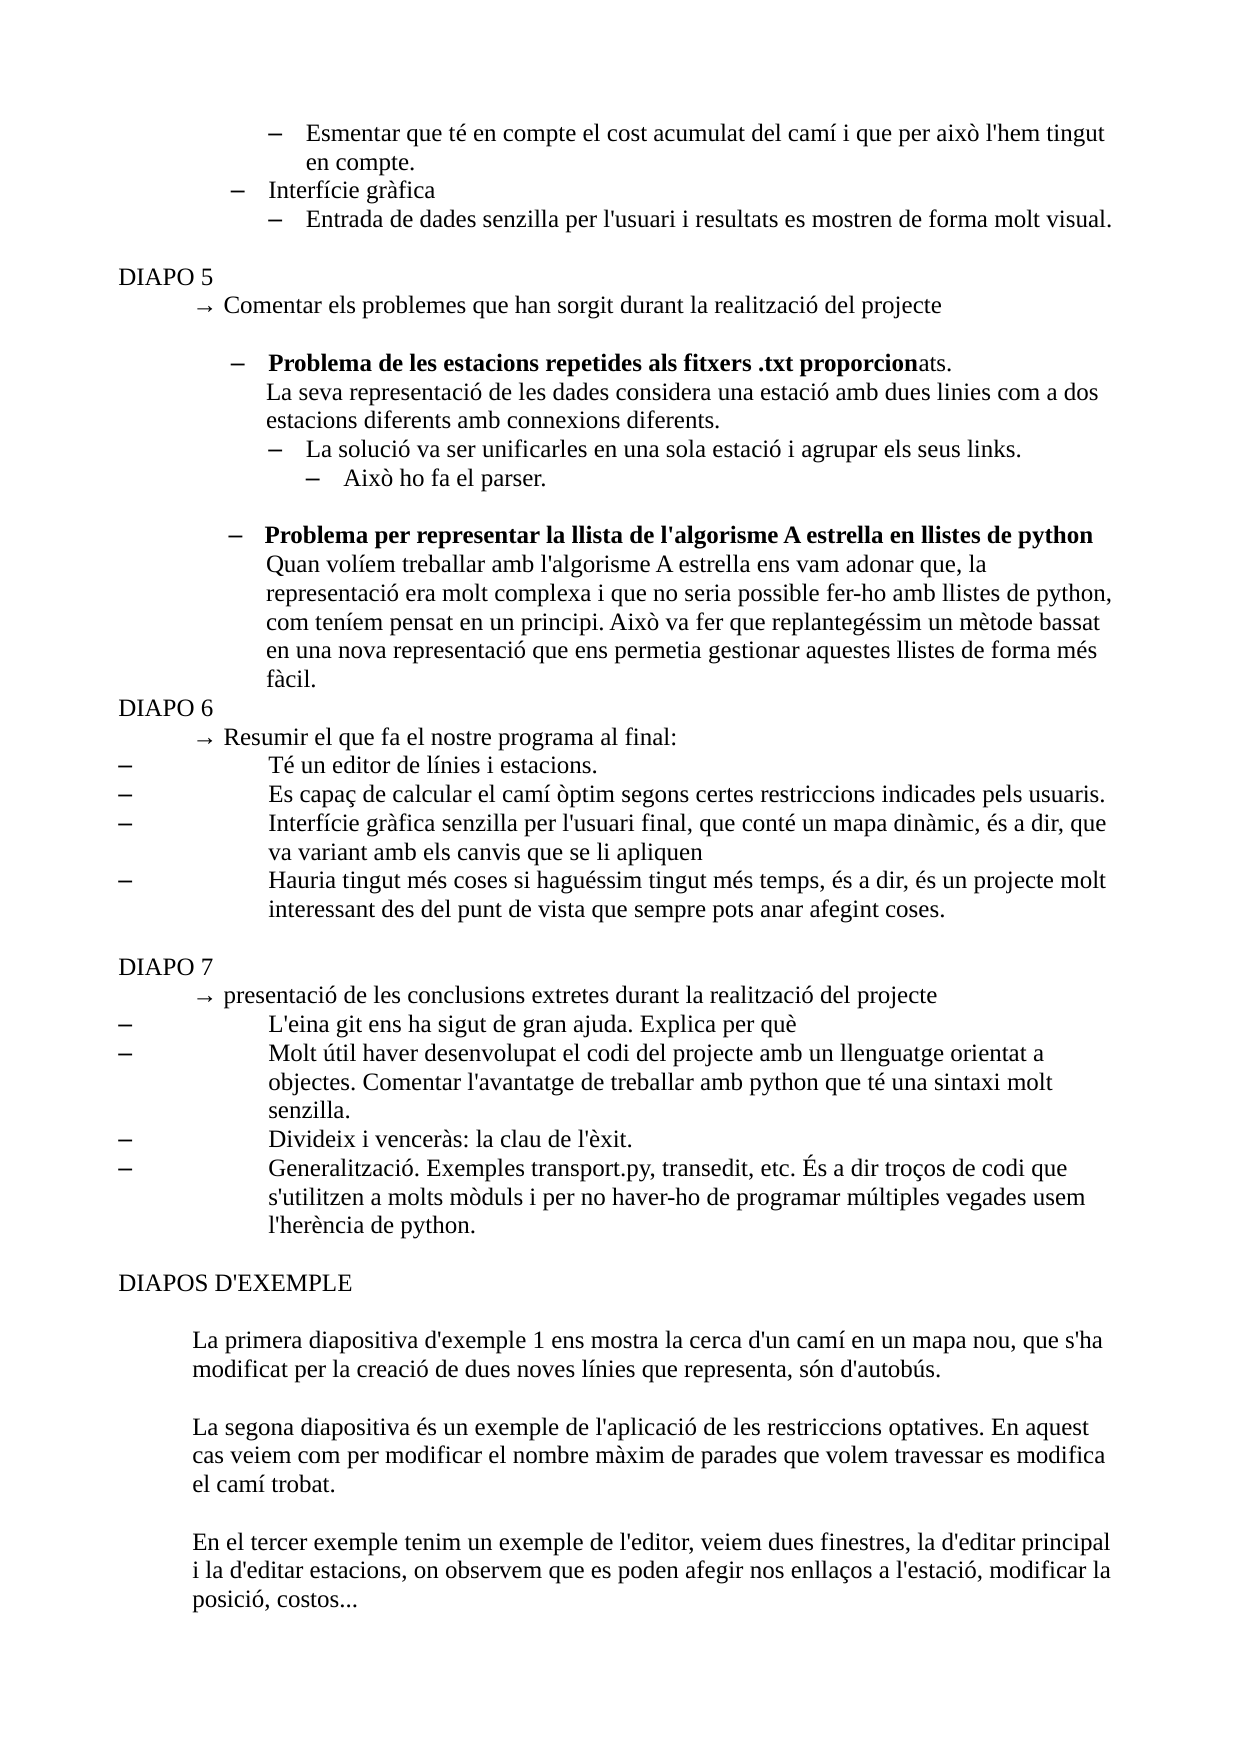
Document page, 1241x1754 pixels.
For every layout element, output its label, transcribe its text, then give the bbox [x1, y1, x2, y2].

text La seva representació de les dades considera una estació amb dues linies com a dos estacions diferents amb connexions diferents. [118, 377, 1122, 434]
text La primera diapositiva d'exemple 1 ens mostra la cerca d'un camí en un mapa nou, que s'ha modificat per la creació de dues noves línies que representa, són d'autobús. [118, 1326, 1122, 1383]
list Divideix i venceràs: la clau de l'èxit. [118, 1124, 1122, 1153]
list Problema per representar la llista de l'algorisme A estrella en llistes de python [228, 521, 1122, 549]
list Problema de les estacions repetides als fitxers .txt proporcionats. [231, 348, 1122, 377]
text → Resumir el que fa el nostre programa al final: [118, 722, 1122, 751]
list Té un editor de línies i estacions. [118, 751, 1122, 779]
list Interfície gràfica [231, 176, 1122, 204]
text DIAPO 6 [118, 693, 1122, 722]
list Generalització. Exemples transport.py, transedit, etc. És a dir troços de codi que s'utilitzen a molts mòduls i per no haver-ho de programar múltiples vegades usem l'herència de python. [118, 1153, 1122, 1239]
text → presentació de les conclusions extretes durant la realització del projecte [118, 981, 1122, 1009]
list La solució va ser unificarles en una sola estació i agrupar els seus links. [268, 434, 1122, 463]
list Això ho fa el parser. [306, 463, 1122, 492]
list Molt útil haver desenvolupat el codi del projecte amb un llenguatge orientat a objectes. Comentar l'avantatge de treballar amb python que té una sintaxi molt senzilla. [118, 1038, 1122, 1124]
list L'eina git ens ha sigut de gran ajuda. Explica per què [118, 1009, 1122, 1038]
text DIAPO 7 [118, 952, 1122, 981]
list Hauria tingut més coses si haguéssim tingut més temps, és a dir, és un projecte molt interessant des del punt de vista que sempre pots anar afegint coses. [118, 866, 1122, 923]
text DIAPOS D'EXEMPLE [118, 1268, 1122, 1297]
text DIAPO 5 [118, 262, 1122, 291]
list Entrada de dades senzilla per l'usuari i resultats es mostren de forma molt visual. [268, 204, 1122, 233]
text La segona diapositiva és un exemple de l'aplicació de les restriccions optatives. En aquest cas veiem com per modificar el nombre màxim de parades que volem travessar es modifica el camí trobat. [118, 1412, 1122, 1498]
text En el tercer exemple tenim un exemple de l'editor, veiem dues finestres, la d'editar principal i la d'editar estacions, on observem que es poden afegir nos enllaços a l'estació, modificar la posició, costos... [118, 1527, 1122, 1613]
text → Comentar els problemes que han sorgit durant la realització del projecte [118, 291, 1122, 319]
list Es capaç de calcular el camí òptim segons certes restriccions indicades pels usuaris. [118, 779, 1122, 808]
list Interfície gràfica senzilla per l'usuari final, que conté un mapa dinàmic, és a dir, que va variant amb els canvis que se li apliquen [118, 808, 1122, 866]
list Quan volíem treballar amb l'algorisme A estrella ens vam adonar que, la representació era molt complexa i que no seria possible fer-ho amb llistes de python, com teníem pensat en un principi. Això va fer que replantegéssim un mètode bassat en una nova representació que ens permetia gestionar aquestes llistes de forma més fàcil. [263, 549, 1122, 693]
list Esmentar que té en compte el cost acumulat del camí i que per això l'hem tingut en compte. [268, 118, 1122, 176]
